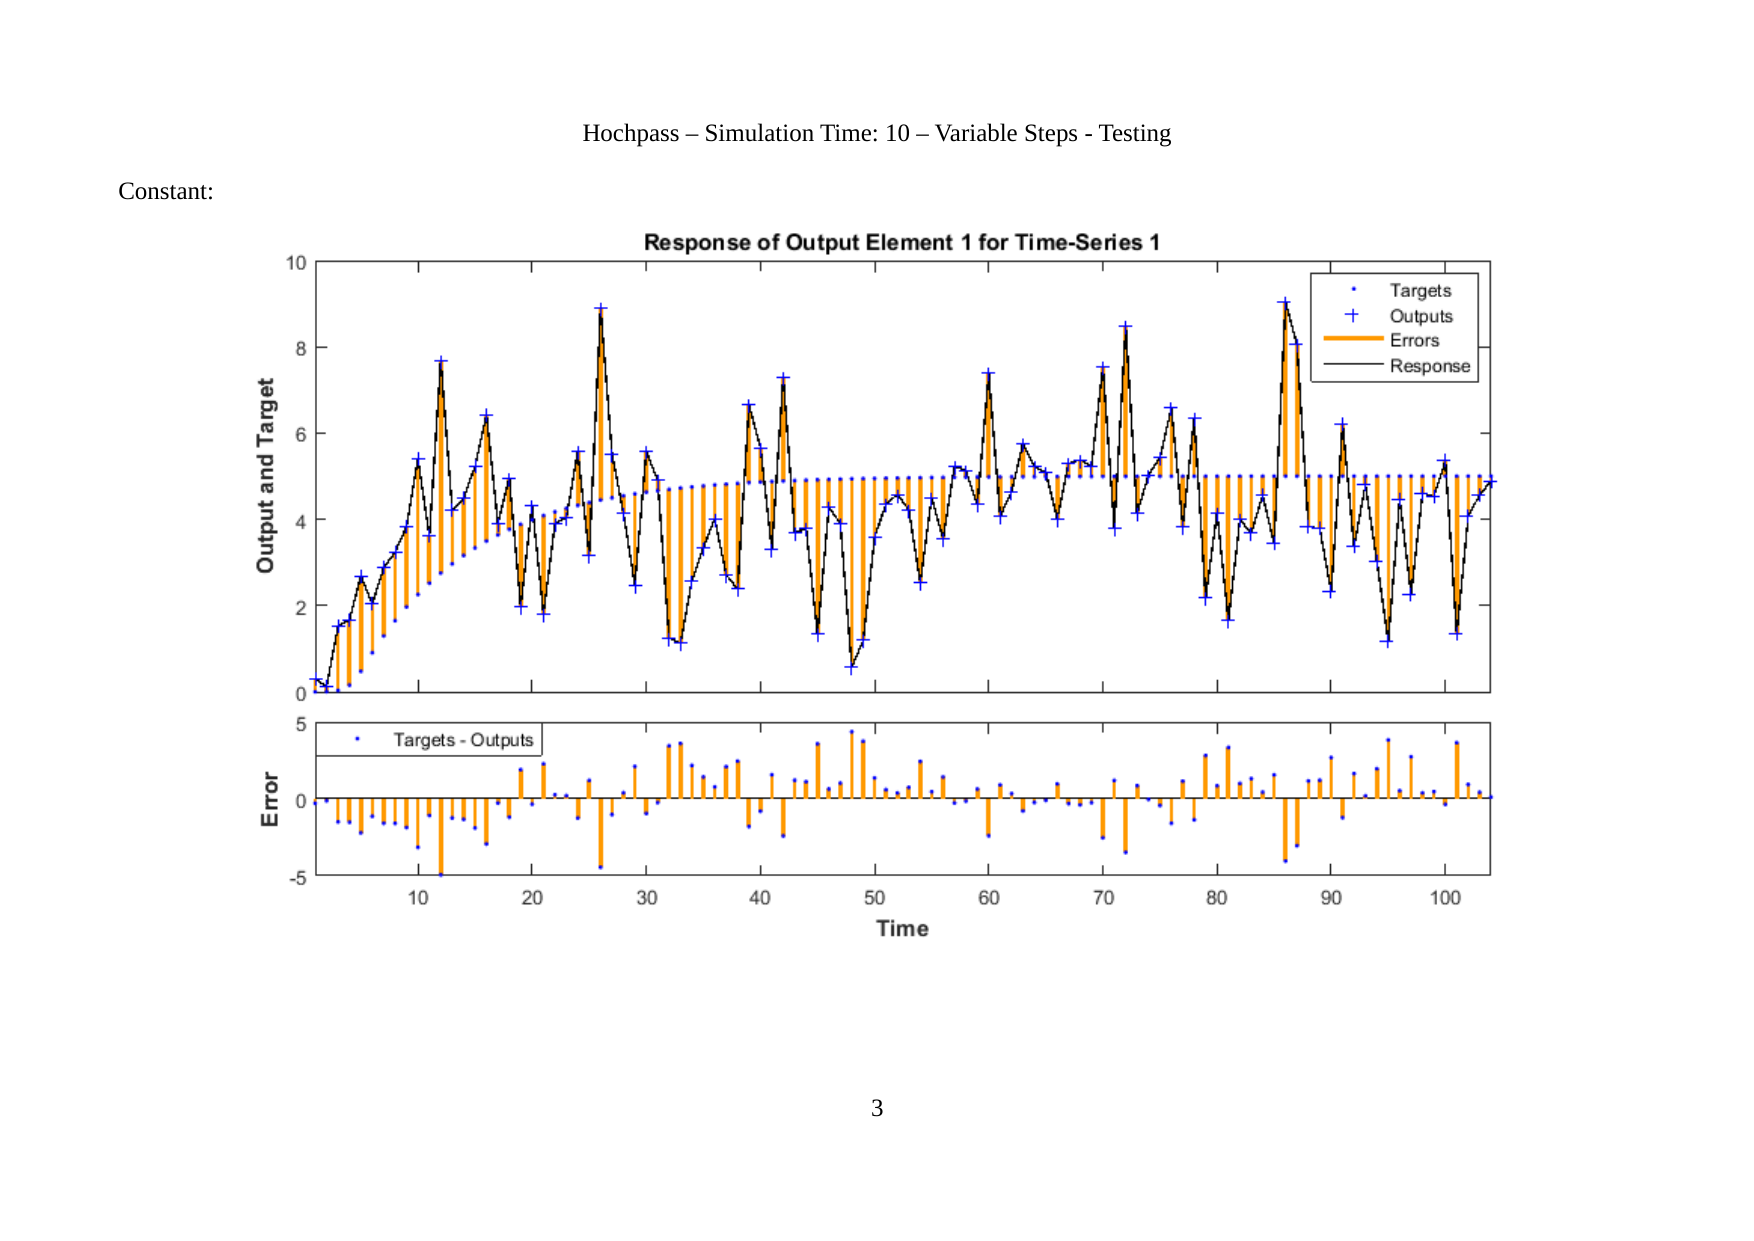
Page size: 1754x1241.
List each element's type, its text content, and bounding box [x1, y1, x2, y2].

picture [118, 205, 1636, 959]
text Constant: [118, 176, 1636, 205]
